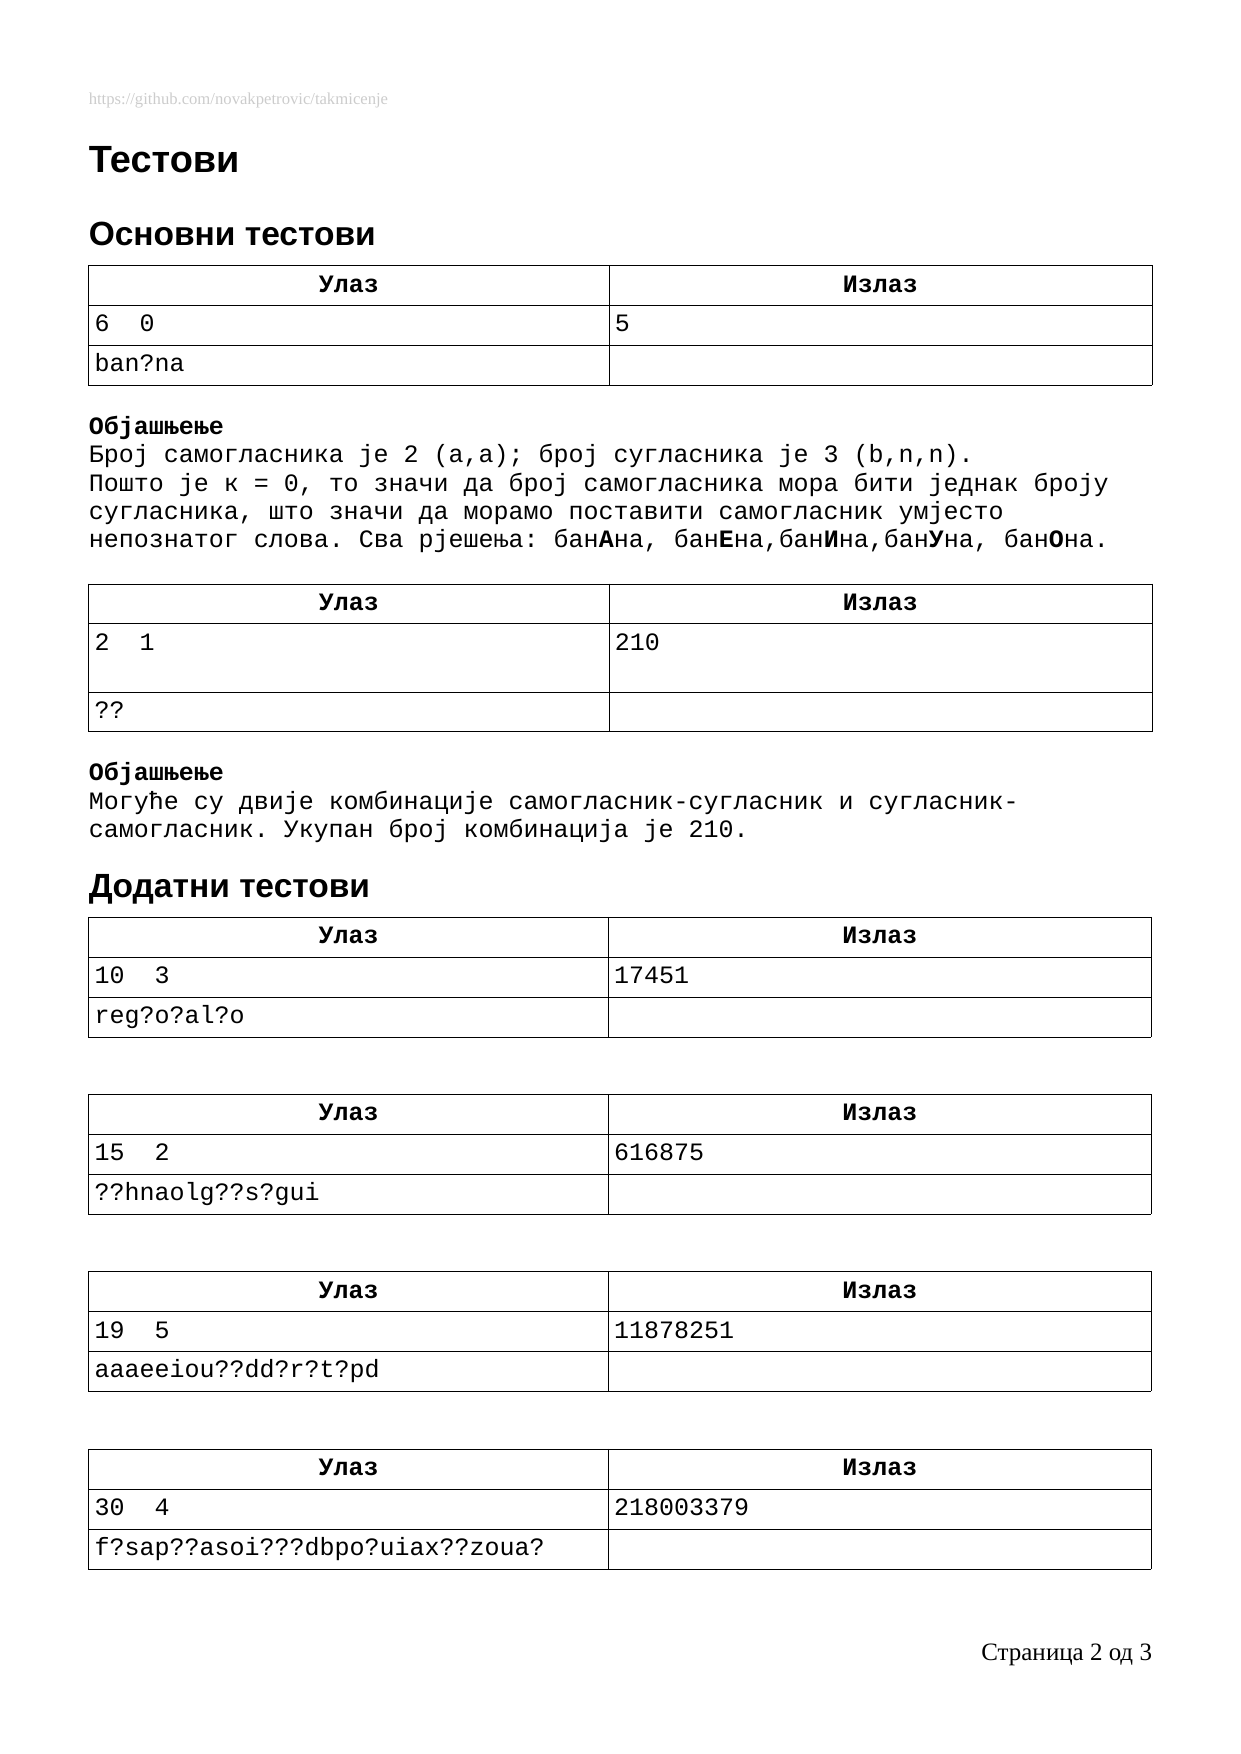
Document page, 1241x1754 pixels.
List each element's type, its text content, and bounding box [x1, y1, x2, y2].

table_header Улаз [89, 1095, 608, 1134]
subtitle Основни тестови [88, 214, 1152, 253]
text Пошто је к = 0, то значи да број самогласника мора бити једнак броју сугласника, што значи да морамо поставити самогласник умјесто непознатог слова. Сва рјешења: банАна, банЕна,банИна,банУна, банОна. [88, 470, 1152, 555]
table_cell reg?o?al?o [89, 998, 608, 1037]
table_cell [609, 998, 1151, 1037]
table_header Улаз [89, 266, 609, 305]
table_cell [609, 1530, 1151, 1568]
table_header Излаз [609, 1272, 1151, 1311]
table_cell 30 4 [89, 1490, 608, 1528]
table_cell [610, 346, 1152, 385]
table_cell f?sap??asoi???dbpo?uiax??zoua? [89, 1530, 608, 1568]
table_cell 616875 [609, 1135, 1151, 1174]
table_cell 11878251 [609, 1312, 1151, 1351]
text Објашњење [88, 413, 1152, 442]
table_cell 15 2 [89, 1135, 608, 1174]
table_header Улаз [89, 1450, 608, 1489]
table_header Излаз [610, 585, 1152, 623]
table_cell [609, 1352, 1151, 1391]
table_cell 5 [610, 306, 1152, 345]
table_cell [610, 693, 1152, 731]
table_cell 10 3 [89, 958, 608, 997]
text Објашњење [88, 760, 1152, 788]
text Могуће су двије комбинације самогласник-сугласник и сугласник-самогласник. Укупан број комбинација је 210. [88, 788, 1152, 845]
table_cell 218003379 [609, 1490, 1151, 1528]
table_header Улаз [89, 918, 608, 957]
table_cell aaaeeiou??dd?r?t?pd [89, 1352, 608, 1391]
table_cell ??hnaolg??s?gui [89, 1175, 608, 1214]
table_cell 19 5 [89, 1312, 608, 1351]
table_cell 210 [610, 624, 1152, 692]
table_header Излаз [610, 266, 1152, 305]
table_cell 2 1 [89, 624, 609, 692]
table_cell 6 0 [89, 306, 609, 345]
table_header Улаз [89, 585, 609, 623]
table_header Излаз [609, 1095, 1151, 1134]
subtitle Додатни тестови [88, 866, 1152, 904]
table_cell [609, 1175, 1151, 1214]
text Број самогласника је 2 (а,а); број сугласника је 3 (b,n,n). [88, 442, 1152, 470]
table_header Улаз [89, 1272, 608, 1311]
table_cell ban?na [89, 346, 609, 385]
table_cell ?? [89, 693, 609, 731]
table_cell 17451 [609, 958, 1151, 997]
table_header Излаз [609, 918, 1151, 957]
subtitle Тестови [88, 137, 1152, 181]
table_header Излаз [609, 1450, 1151, 1489]
